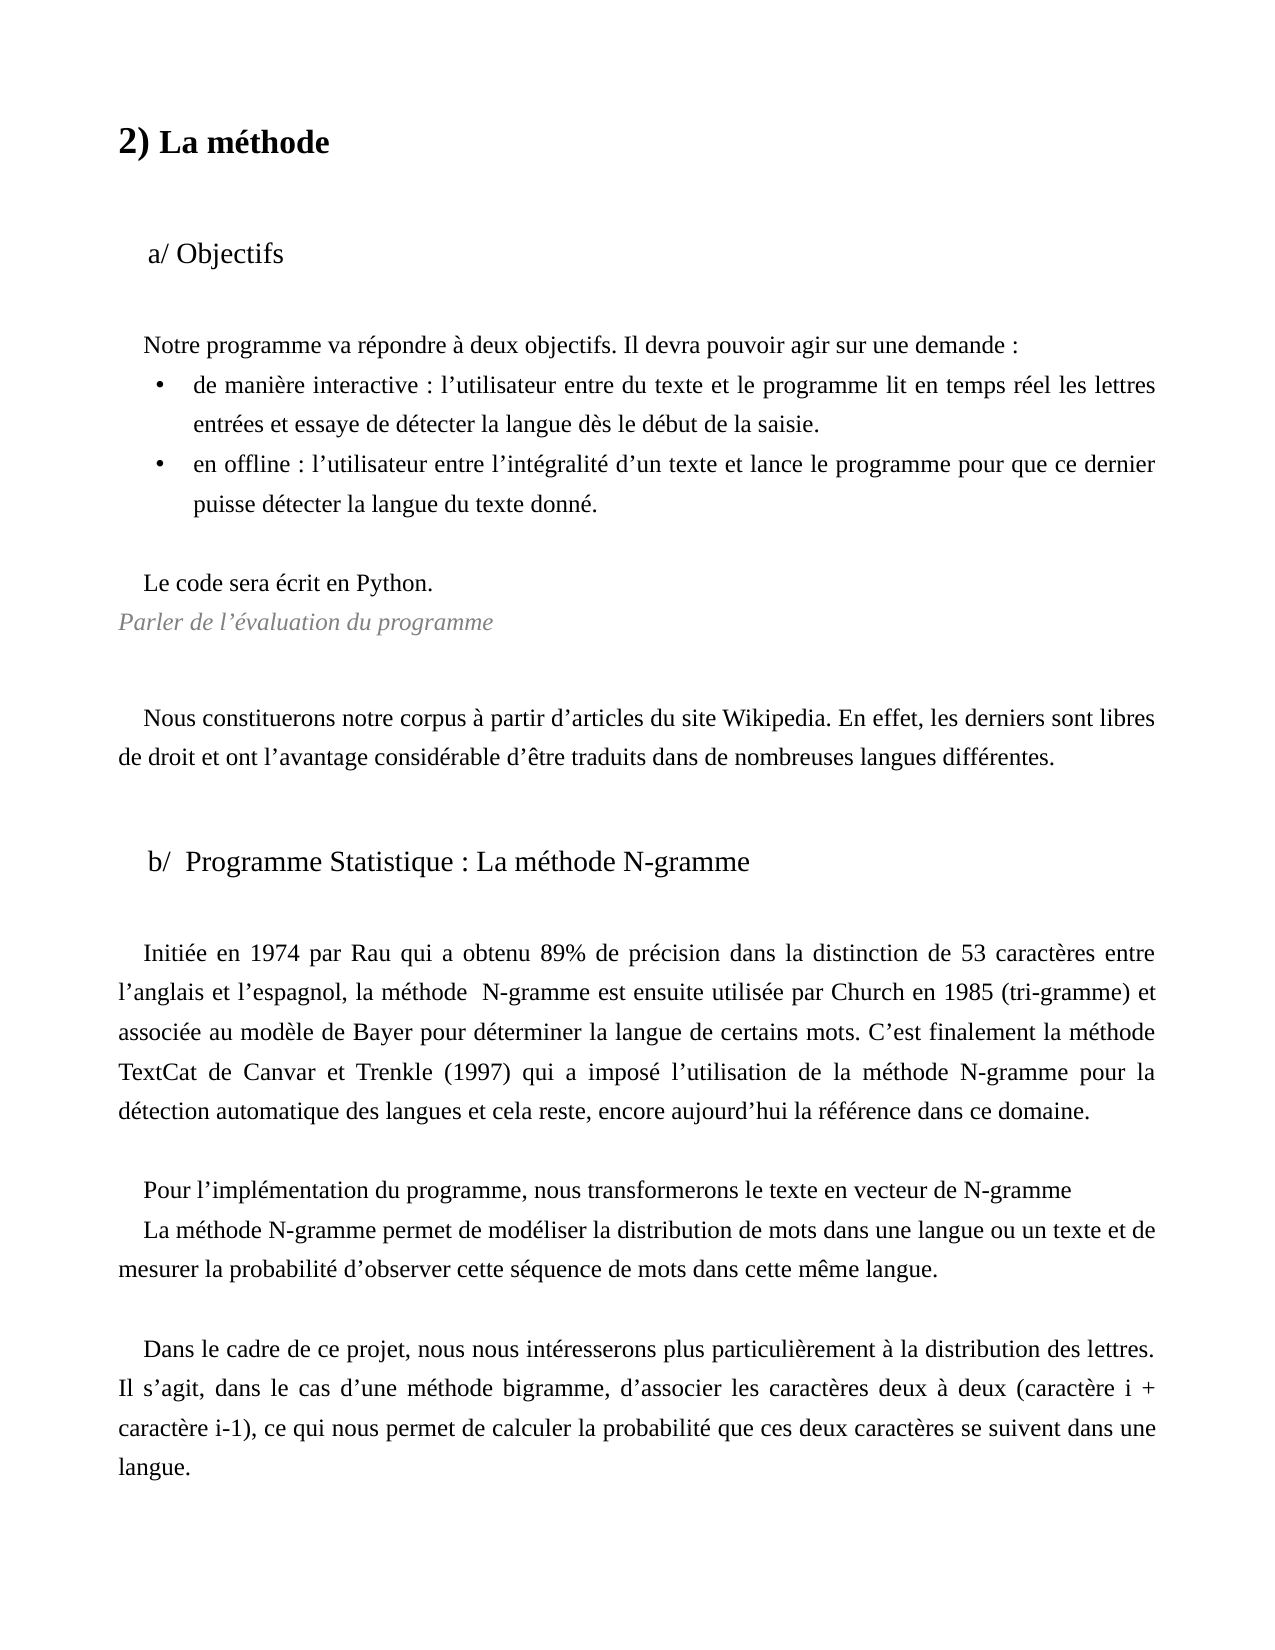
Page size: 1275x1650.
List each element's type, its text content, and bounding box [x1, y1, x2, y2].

list en offline : l’utilisateur entre l’intégralité d’un texte et lance le programme pour que ce dernier puisse détecter la langue du texte donné. [156, 449, 1157, 517]
text Pour l’implémentation du programme, nous transformerons le texte en vecteur de N-gramme [118, 1175, 1157, 1204]
text Nous constituerons notre corpus à partir d’articles du site Wikipedia. En effet, les derniers sont libres de droit et ont l’avantage considérable d’être traduits dans de nombreuses langues différentes. [118, 703, 1157, 771]
subtitle b/ Programme Statistique : La méthode N-gramme [118, 844, 1157, 878]
text Notre programme va répondre à deux objectifs. Il devra pouvoir agir sur une demande : [118, 330, 1157, 359]
subtitle a/ Objectifs [118, 236, 1157, 270]
text Le code sera écrit en Python. [118, 568, 1157, 597]
list de manière interactive : l’utilisateur entre du texte et le programme lit en temps réel les lettres entrées et essaye de détecter la langue dès le début de la saisie. [156, 370, 1157, 438]
subtitle 2) La méthode [118, 118, 1157, 162]
text La méthode N-gramme permet de modéliser la distribution de mots dans une langue ou un texte et de mesurer la probabilité d’observer cette séquence de mots dans cette même langue. [118, 1215, 1157, 1283]
text Dans le cadre de ce projet, nous nous intéresserons plus particulièrement à la distribution des lettres. Il s’agit, dans le cas d’une méthode bigramme, d’associer les caractères deux à deux (caractère i + caractère i-1), ce qui nous permet de calculer la probabilité que ces deux caractères se suivent dans une langue. [118, 1334, 1157, 1481]
text Parler de l’évaluation du programme [118, 607, 1157, 636]
text Initiée en 1974 par Rau qui a obtenu 89% de précision dans la distinction de 53 caractères entre l’anglais et l’espagnol, la méthode N-gramme est ensuite utilisée par Church en 1985 (tri-gramme) et associée au modèle de Bayer pour déterminer la langue de certains mots. C’est finalement la méthode TextCat de Canvar et Trenkle (1997) qui a imposé l’utilisation de la méthode N-gramme pour la détection automatique des langues et cela reste, encore aujourd’hui la référence dans ce domaine. [118, 938, 1157, 1125]
